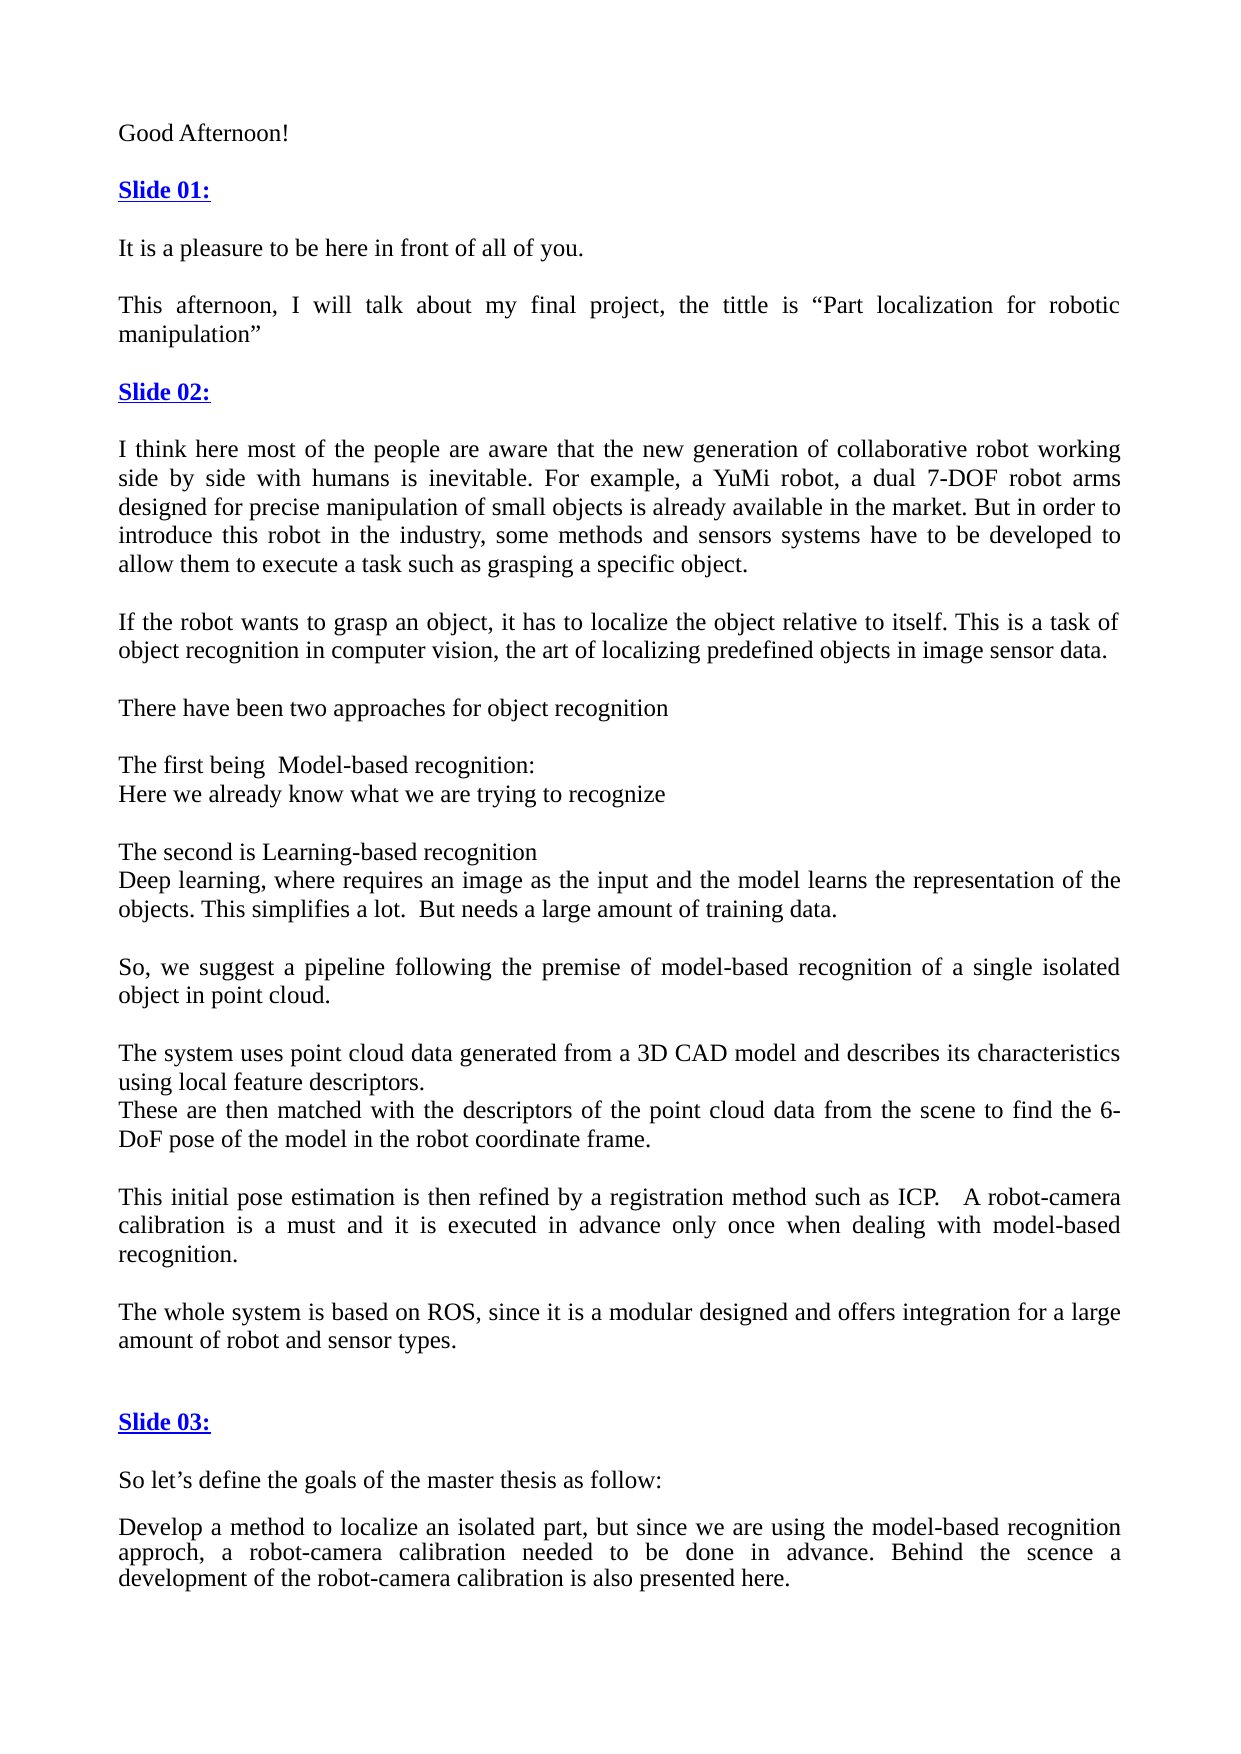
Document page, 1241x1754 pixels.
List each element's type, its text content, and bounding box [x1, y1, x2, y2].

text Deep learning, where requires an image as the input and the model learns the representation of the objects. This simplifies a lot. But needs a large amount of training data. [118, 866, 1122, 923]
text So, we suggest a pipeline following the premise of model-based recognition of a single isolated object in point cloud. [118, 952, 1122, 1009]
text Here we already know what we are trying to recognize [118, 779, 1122, 808]
text The system uses point cloud data generated from a 3D CAD model and describes its characteristics using local feature descriptors. [118, 1038, 1122, 1096]
text Good Afternoon! [118, 118, 1122, 147]
text The whole system is based on ROS, since it is a modular designed and offers integration for a large amount of robot and sensor types. [118, 1297, 1122, 1354]
text The second is Learning-based recognition [118, 837, 1122, 866]
text This afternoon, I will talk about my final project, the tittle is “Part localization for robotic manipulation” [118, 291, 1122, 348]
text These are then matched with the descriptors of the point cloud data from the scene to find the 6-DoF pose of the model in the robot coordinate frame. [118, 1096, 1122, 1153]
text There have been two approaches for object recognition [118, 693, 1122, 722]
text Develop a method to localize an isolated part, but since we are using the model-based recognition approch, a robot-camera calibration needed to be done in advance. Behind the scence a development of the robot-camera calibration is also presented here. [118, 1514, 1122, 1592]
text It is a pleasure to be here in front of all of you. [118, 233, 1122, 262]
text The first being Model-based recognition: [118, 751, 1122, 779]
text Slide 02: [118, 377, 1122, 406]
text So let’s define the goals of the master thesis as follow: [118, 1465, 1122, 1493]
text Slide 01: [118, 176, 1122, 204]
text Slide 03: [118, 1407, 1122, 1436]
text I think here most of the people are aware that the new generation of collaborative robot working side by side with humans is inevitable. For example, a YuMi robot, a dual 7-DOF robot arms designed for precise manipulation of small objects is already available in the market. But in order to introduce this robot in the industry, some methods and sensors systems have to be developed to allow them to execute a task such as grasping a specific object. [118, 434, 1122, 578]
text This initial pose estimation is then refined by a registration method such as ICP. A robot-camera calibration is a must and it is executed in advance only once when dealing with model-based recognition. [118, 1182, 1122, 1268]
text If the robot wants to grasp an object, it has to localize the object relative to itself. This is a task of object recognition in computer vision, the art of localizing predefined objects in image sensor data. [118, 607, 1122, 664]
